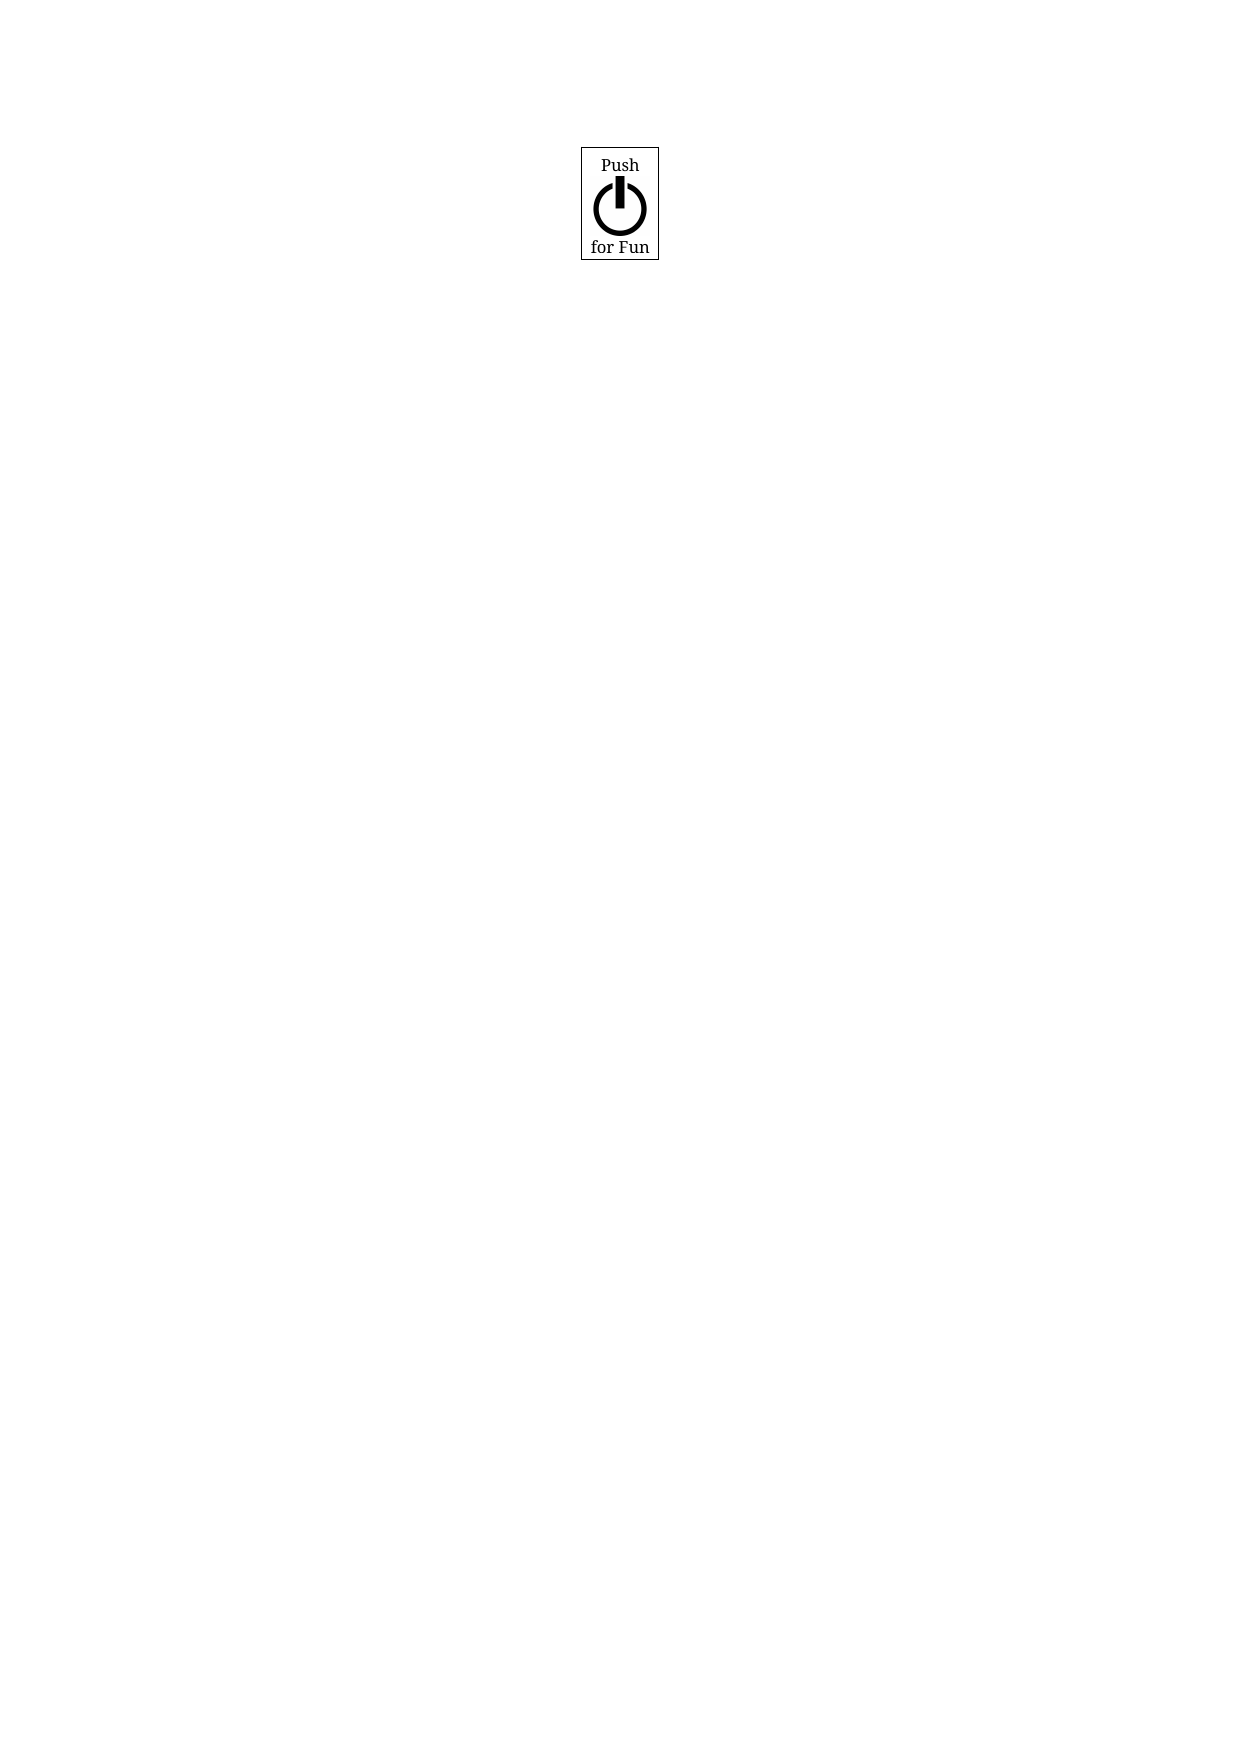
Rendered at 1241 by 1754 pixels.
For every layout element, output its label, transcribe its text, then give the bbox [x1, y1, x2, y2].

picture [590, 176, 650, 236]
table_header Push for Fun [582, 148, 658, 259]
